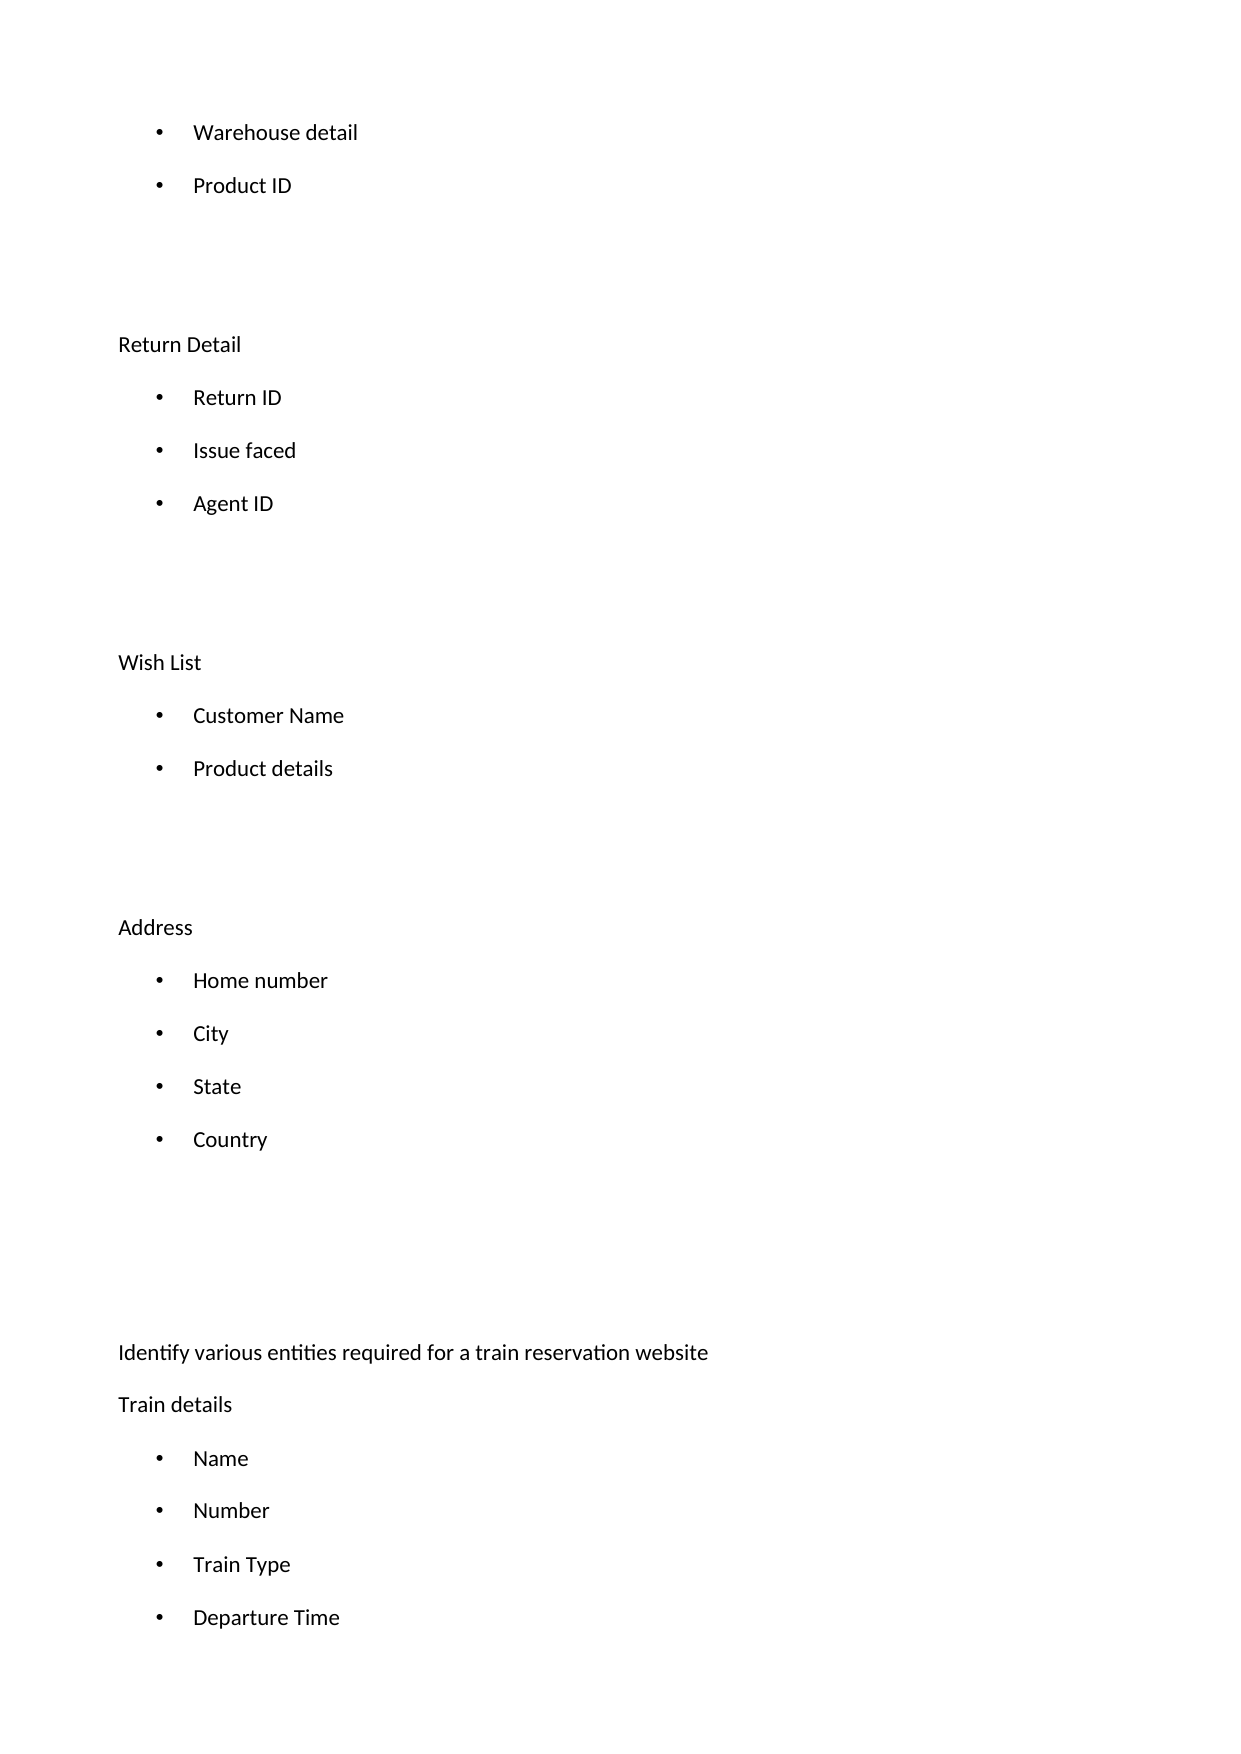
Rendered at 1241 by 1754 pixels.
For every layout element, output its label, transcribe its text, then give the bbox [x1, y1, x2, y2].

list Warehouse detail [156, 118, 1122, 146]
list Product details [156, 754, 1122, 782]
list Issue faced [156, 436, 1122, 464]
list Customer Name [156, 701, 1122, 729]
text Train details [118, 1391, 1122, 1419]
list Agent ID [156, 489, 1122, 517]
text Wish List [118, 648, 1122, 676]
list Country [156, 1126, 1122, 1153]
text Identify various entities required for a train reservation website [118, 1338, 1122, 1366]
list State [156, 1072, 1122, 1101]
text Address [118, 913, 1122, 941]
list Train Type [156, 1550, 1122, 1578]
list Name [156, 1444, 1122, 1472]
list Departure Time [156, 1603, 1122, 1631]
list City [156, 1019, 1122, 1047]
list Number [156, 1497, 1122, 1525]
text Return Detail [118, 330, 1122, 358]
list Product ID [156, 171, 1122, 199]
list Home number [156, 966, 1122, 994]
list Return ID [156, 383, 1122, 411]
